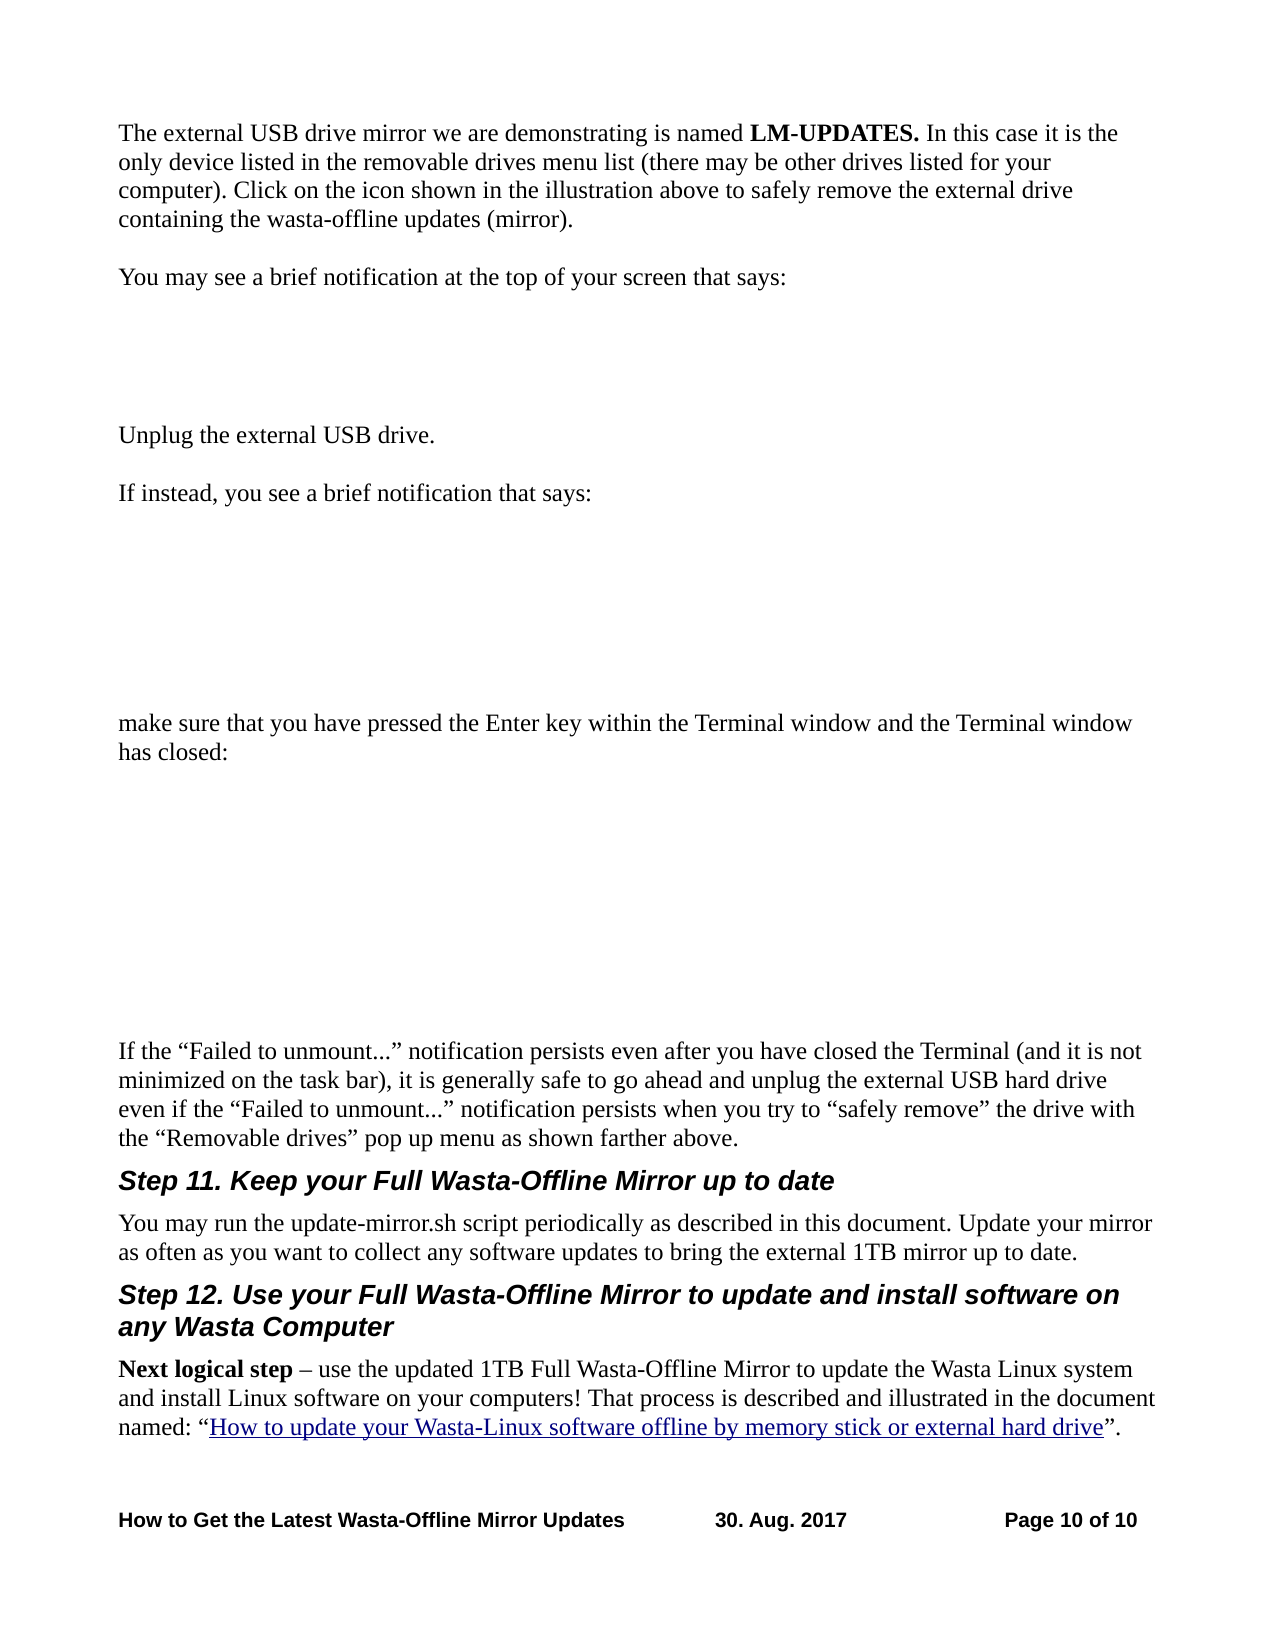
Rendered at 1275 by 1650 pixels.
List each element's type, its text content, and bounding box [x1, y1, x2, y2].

text You may run the update-mirror.sh script periodically as described in this document. Update your mirror as often as you want to collect any software updates to bring the external 1TB mirror up to date. [118, 1208, 1157, 1266]
text Next logical step – use the updated 1TB Full Wasta-Offline Mirror to update the Wasta Linux system and install Linux software on your computers! That process is described and illustrated in the document named: “How to update your Wasta-Linux software offline by memory stick or external hard drive”. [118, 1354, 1157, 1441]
text make sure that you have pressed the Enter key within the Terminal window and the Terminal window has closed: [118, 708, 1157, 765]
subtitle Step 12. Use your Full Wasta-Offline Mirror to update and install software on any Wasta Computer [118, 1278, 1157, 1342]
text even if the “Failed to unmount...” notification persists when you try to “safely remove” the drive with the “Removable drives” pop up menu as shown farther above. [118, 1094, 1157, 1151]
text You may see a brief notification at the top of your screen that says: [118, 262, 1157, 291]
text If instead, you see a brief notification that says: [118, 478, 1157, 507]
text If the “Failed to unmount...” notification persists even after you have closed the Terminal (and it is not minimized on the task bar), it is generally safe to go ahead and unplug the external USB hard drive [118, 1036, 1157, 1094]
text The external USB drive mirror we are demonstrating is named LM-UPDATES. In this case it is the only device listed in the removable drives menu list (there may be other drives listed for your computer). Click on the icon shown in the illustration above to safely remove the external drive containing the wasta-offline updates (mirror). [118, 118, 1157, 233]
text Unplug the external USB drive. [118, 421, 1157, 449]
subtitle Step 11. Keep your Full Wasta-Offline Mirror up to date [118, 1164, 1157, 1196]
